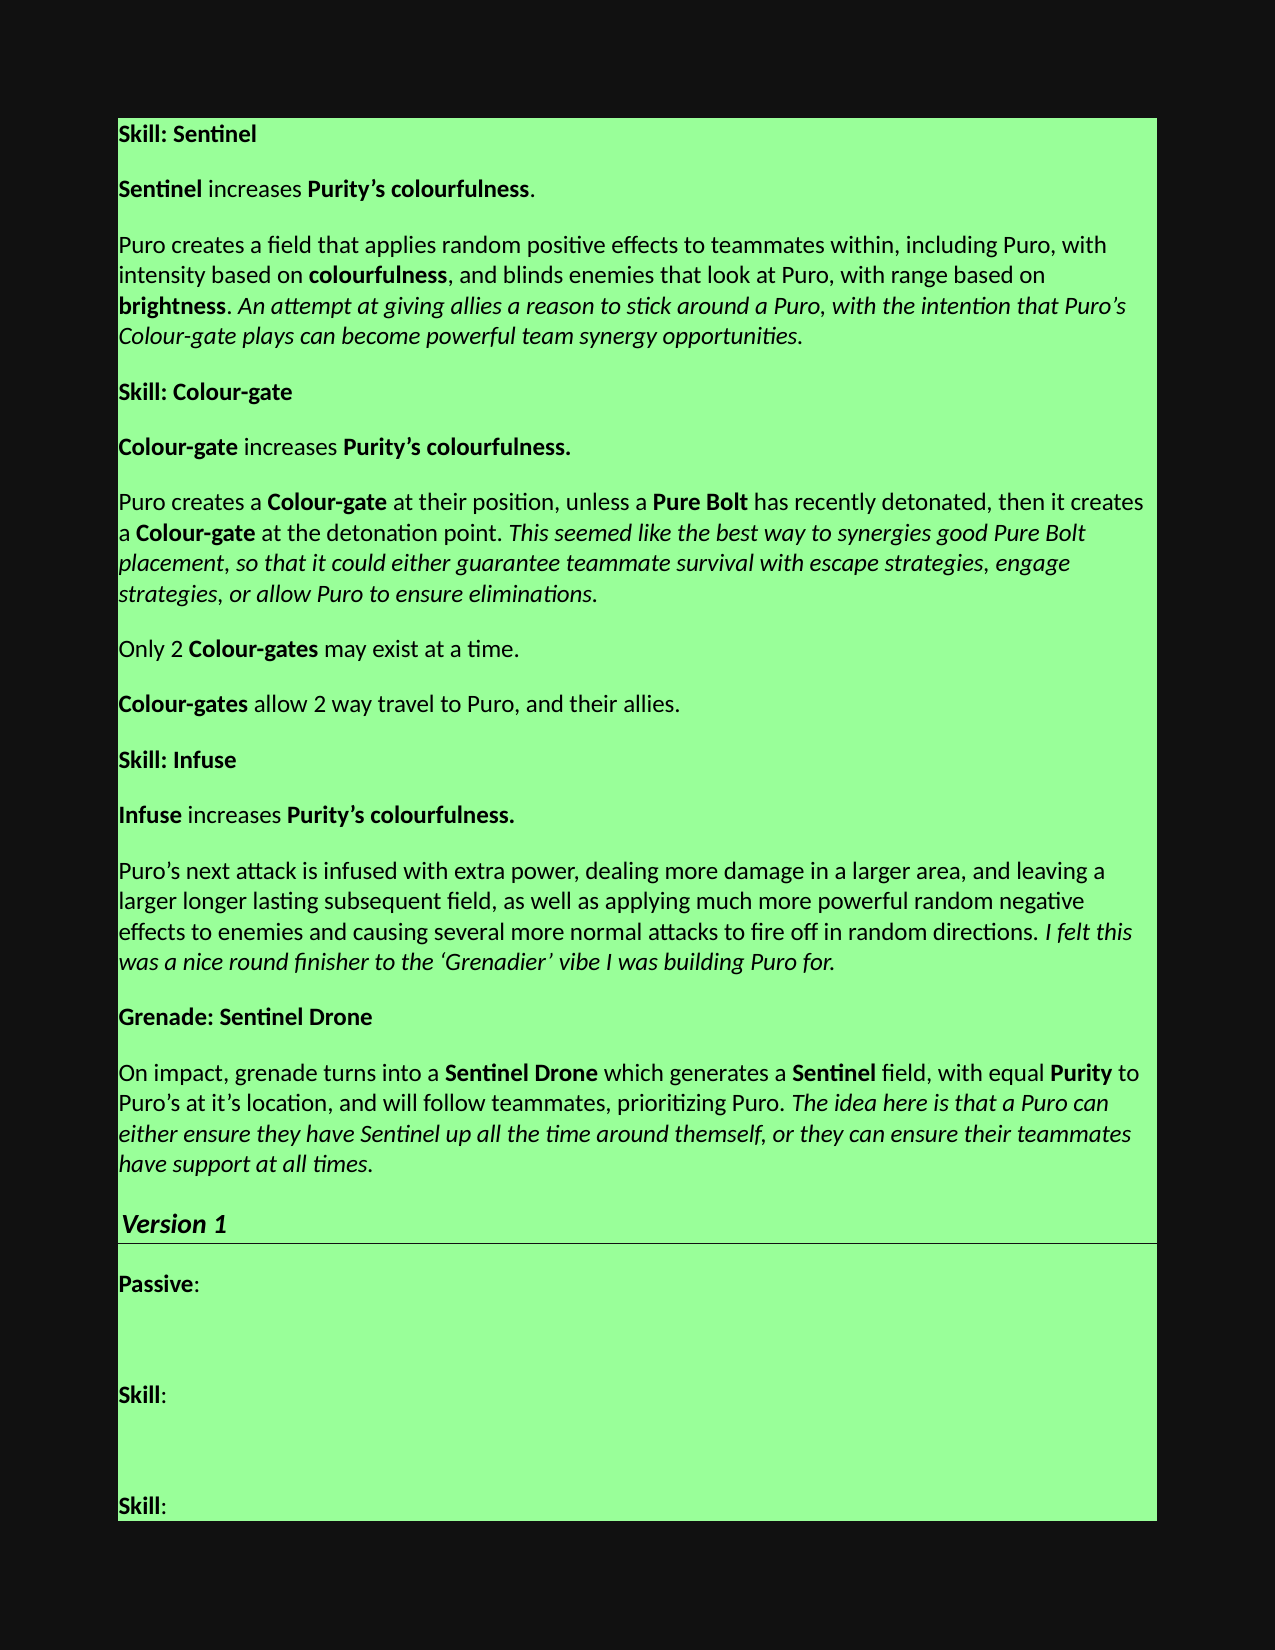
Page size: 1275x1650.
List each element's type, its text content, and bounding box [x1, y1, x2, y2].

text Grenade: Sentinel Drone [118, 1002, 1157, 1032]
text Skill: Colour-gate [118, 376, 1157, 406]
text Version 1 [118, 1204, 1157, 1243]
text Puro’s next attack is infused with extra power, dealing more damage in a larger area, and leaving a larger longer lasting subsequent field, as well as applying much more powerful random negative effects to enemies and causing several more normal attacks to fire off in random directions. I felt this was a nice round finisher to the ‘Grenadier’ vibe I was building Puro for. [118, 855, 1157, 977]
text On impact, grenade turns into a Sentinel Drone which generates a Sentinel field, with equal Purity to Puro’s at it’s location, and will follow teammates, prioritizing Puro. The idea here is that a Puro can either ensure they have Sentinel up all the time around themself, or they can ensure their teammates have support at all times. [118, 1057, 1157, 1179]
text Puro creates a field that applies random positive effects to teammates within, including Puro, with intensity based on colourfulness, and blinds enemies that look at Puro, with range based on brightness. An attempt at giving allies a reason to stick around a Puro, with the intention that Puro’s Colour-gate plays can become powerful team synergy opportunities. [118, 229, 1157, 351]
text Passive: [118, 1268, 1157, 1299]
text Skill: [118, 1379, 1157, 1410]
text Skill: [118, 1490, 1157, 1521]
text Sentinel increases Purity’s colourfulness. [118, 174, 1157, 204]
text Only 2 Colour-gates may exist at a time. [118, 633, 1157, 664]
text Puro creates a Colour-gate at their position, unless a Pure Bolt has recently detonated, then it creates a Colour-gate at the detonation point. This seemed like the best way to synergies good Pure Bolt placement, so that it could either guarantee teammate survival with escape strategies, engage strategies, or allow Puro to ensure eliminations. [118, 487, 1157, 608]
text Skill: Sentinel [118, 118, 1157, 149]
text Skill: Infuse [118, 744, 1157, 774]
text Colour-gate increases Purity’s colourfulness. [118, 431, 1157, 462]
text Colour-gates allow 2 way travel to Puro, and their allies. [118, 689, 1157, 719]
text Infuse increases Purity’s colourfulness. [118, 799, 1157, 830]
